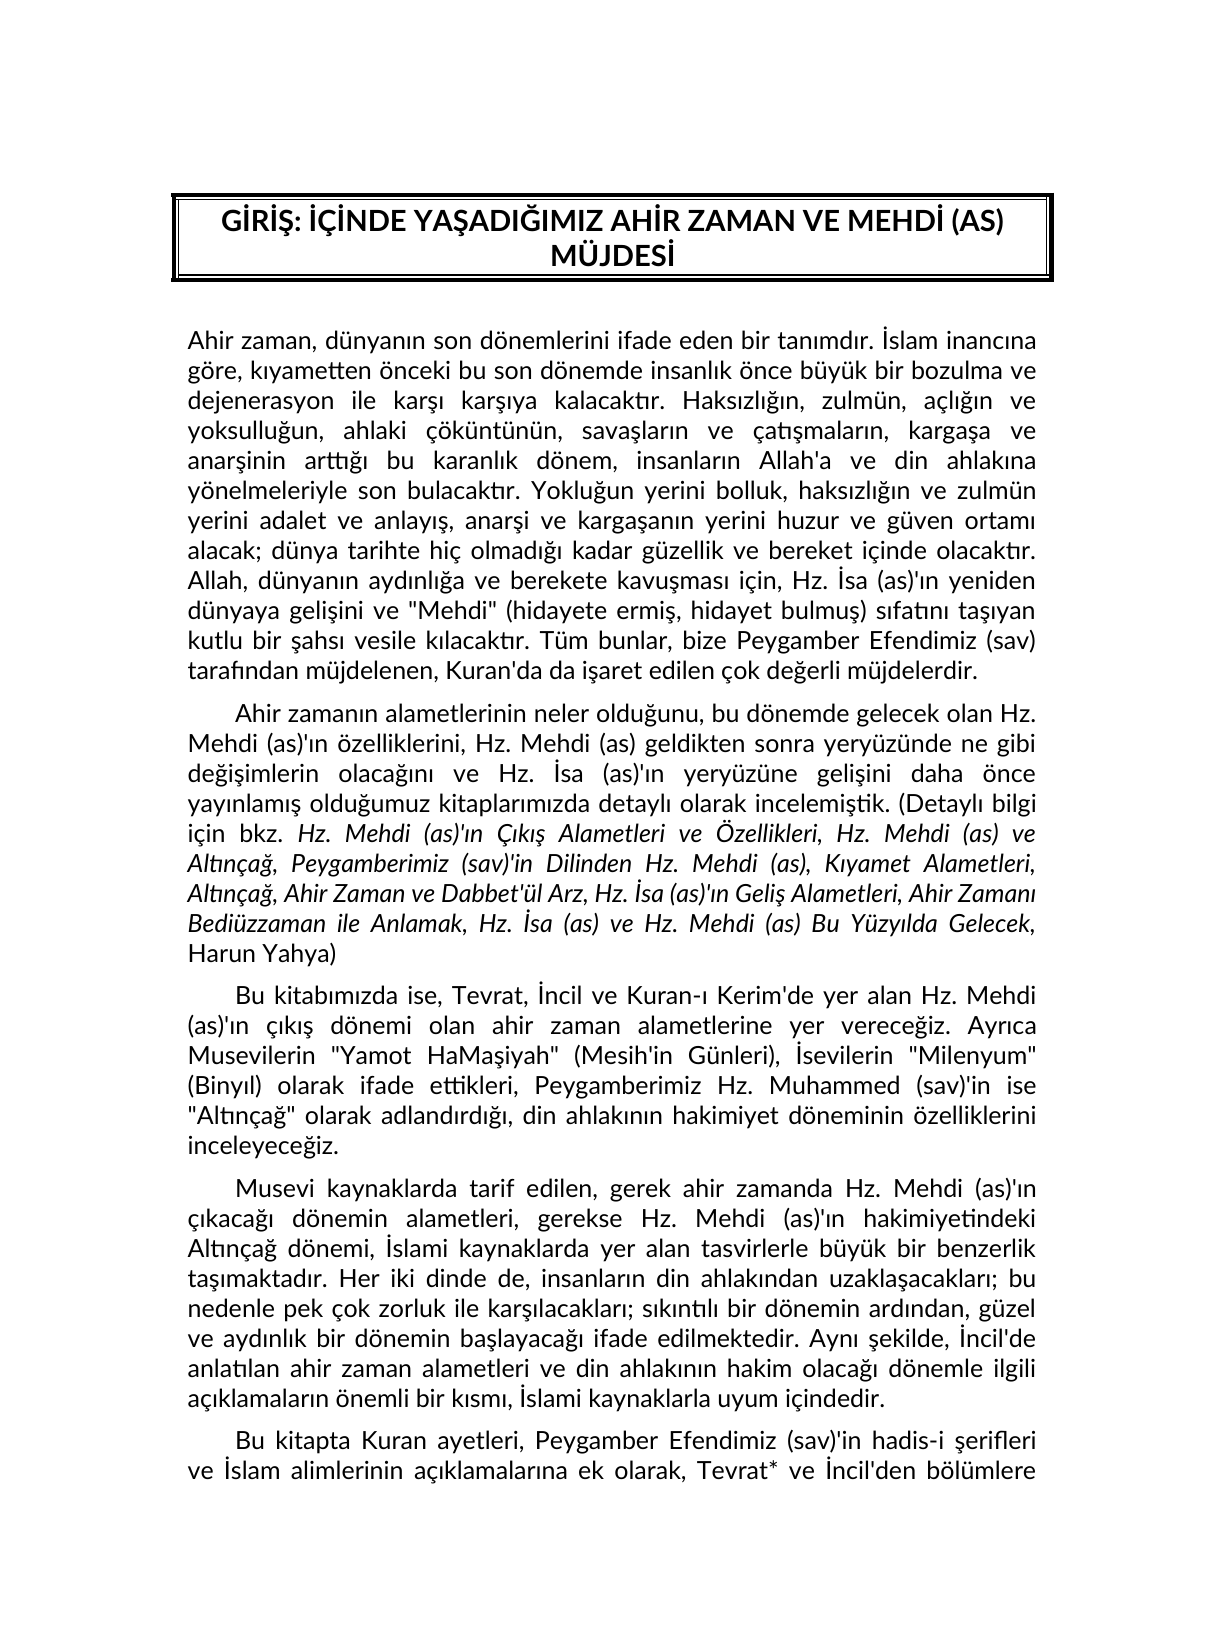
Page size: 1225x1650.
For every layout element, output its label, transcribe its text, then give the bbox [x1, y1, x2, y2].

text Musevi kaynaklarda tarif edilen, gerek ahir zamanda Hz. Mehdi (as)'ın çıkacağı dönemin alametleri, gerekse Hz. Mehdi (as)'ın hakimiyetindeki Altınçağ dönemi, İslami kaynaklarda yer alan tasvirlerle büyük bir benzerlik taşımaktadır. Her iki dinde de, insanların din ahlakından uzaklaşacakları; bu nedenle pek çok zorluk ile karşılacakları; sıkıntılı bir dönemin ardından, güzel ve aydınlık bir dönemin başlayacağı ifade edilmektedir. Aynı şekilde, İncil'de anlatılan ahir zaman alametleri ve din ahlakının hakim olacağı dönemle ilgili açıklamaların önemli bir kısmı, İslami kaynaklarla uyum içindedir. [187, 1172, 1037, 1412]
text Bu kitabımızda ise, Tevrat, İncil ve Kuran-ı Kerim'de yer alan Hz. Mehdi (as)'ın çıkış dönemi olan ahir zaman alametlerine yer vereceğiz. Ayrıca Musevilerin "Yamot HaMaşiyah" (Mesih'in Günleri), İsevilerin "Milenyum" (Binyıl) olarak ifade ettikleri, Peygamberimiz Hz. Muhammed (sav)'in ise "Altınçağ" olarak adlandırdığı, din ahlakının hakimiyet döneminin özelliklerini inceleyeceğiz. [187, 980, 1037, 1160]
text Ahir zaman, dünyanın son dönemlerini ifade eden bir tanımdır. İslam inancına göre, kıyametten önceki bu son dönemde insanlık önce büyük bir bozulma ve dejenerasyon ile karşı karşıya kalacaktır. Haksızlığın, zulmün, açlığın ve yoksulluğun, ahlaki çöküntünün, savaşların ve çatışmaların, kargaşa ve anarşinin arttığı bu karanlık dönem, insanların Allah'a ve din ahlakına yönelmeleriyle son bulacaktır. Yokluğun yerini bolluk, haksızlığın ve zulmün yerini adalet ve anlayış, anarşi ve kargaşanın yerini huzur ve güven ortamı alacak; dünya tarihte hiç olmadığı kadar güzellik ve bereket içinde olacaktır. Allah, dünyanın aydınlığa ve berekete kavuşması için, Hz. İsa (as)'ın yeniden dünyaya gelişini ve "Mehdi" (hidayete ermiş, hidayet bulmuş) sıfatını taşıyan kutlu bir şahsı vesile kılacaktır. Tüm bunlar, bize Peygamber Efendimiz (sav) tarafından müjdelenen, Kuran'da da işaret edilen çok değerli müjdelerdir. [187, 295, 1037, 685]
text Ahir zamanın alametlerinin neler olduğunu, bu dönemde gelecek olan Hz. Mehdi (as)'ın özelliklerini, Hz. Mehdi (as) geldikten sonra yeryüzünde ne gibi değişimlerin olacağını ve Hz. İsa (as)'ın yeryüzüne gelişini daha önce yayınlamış olduğumuz kitaplarımızda detaylı olarak incelemiştik. (Detaylı bilgi için bkz. Hz. Mehdi (as)'ın Çıkış Alametleri ve Özellikleri, Hz. Mehdi (as) ve Altınçağ, Peygamberimiz (sav)'in Dilinden Hz. Mehdi (as), Kıyamet Alametleri, Altınçağ, Ahir Zaman ve Dabbet'ül Arz, Hz. İsa (as)'ın Geliş Alametleri, Ahir Zamanı Bediüzzaman ile Anlamak, Hz. İsa (as) ve Hz. Mehdi (as) Bu Yüzyılda Gelecek, Harun Yahya) [187, 697, 1037, 967]
text Bu kitapta Kuran ayetleri, Peygamber Efendimiz (sav)'in hadis-i şerifleri ve İslam alimlerinin açıklamalarına ek olarak, Tevrat* ve İncil'den bölümlere [187, 1425, 1037, 1485]
text GİRİŞ: İÇİNDE YAŞADIĞIMIZ AHİR ZAMAN VE MEHDİ (AS) MÜJDESİ [179, 200, 1046, 274]
